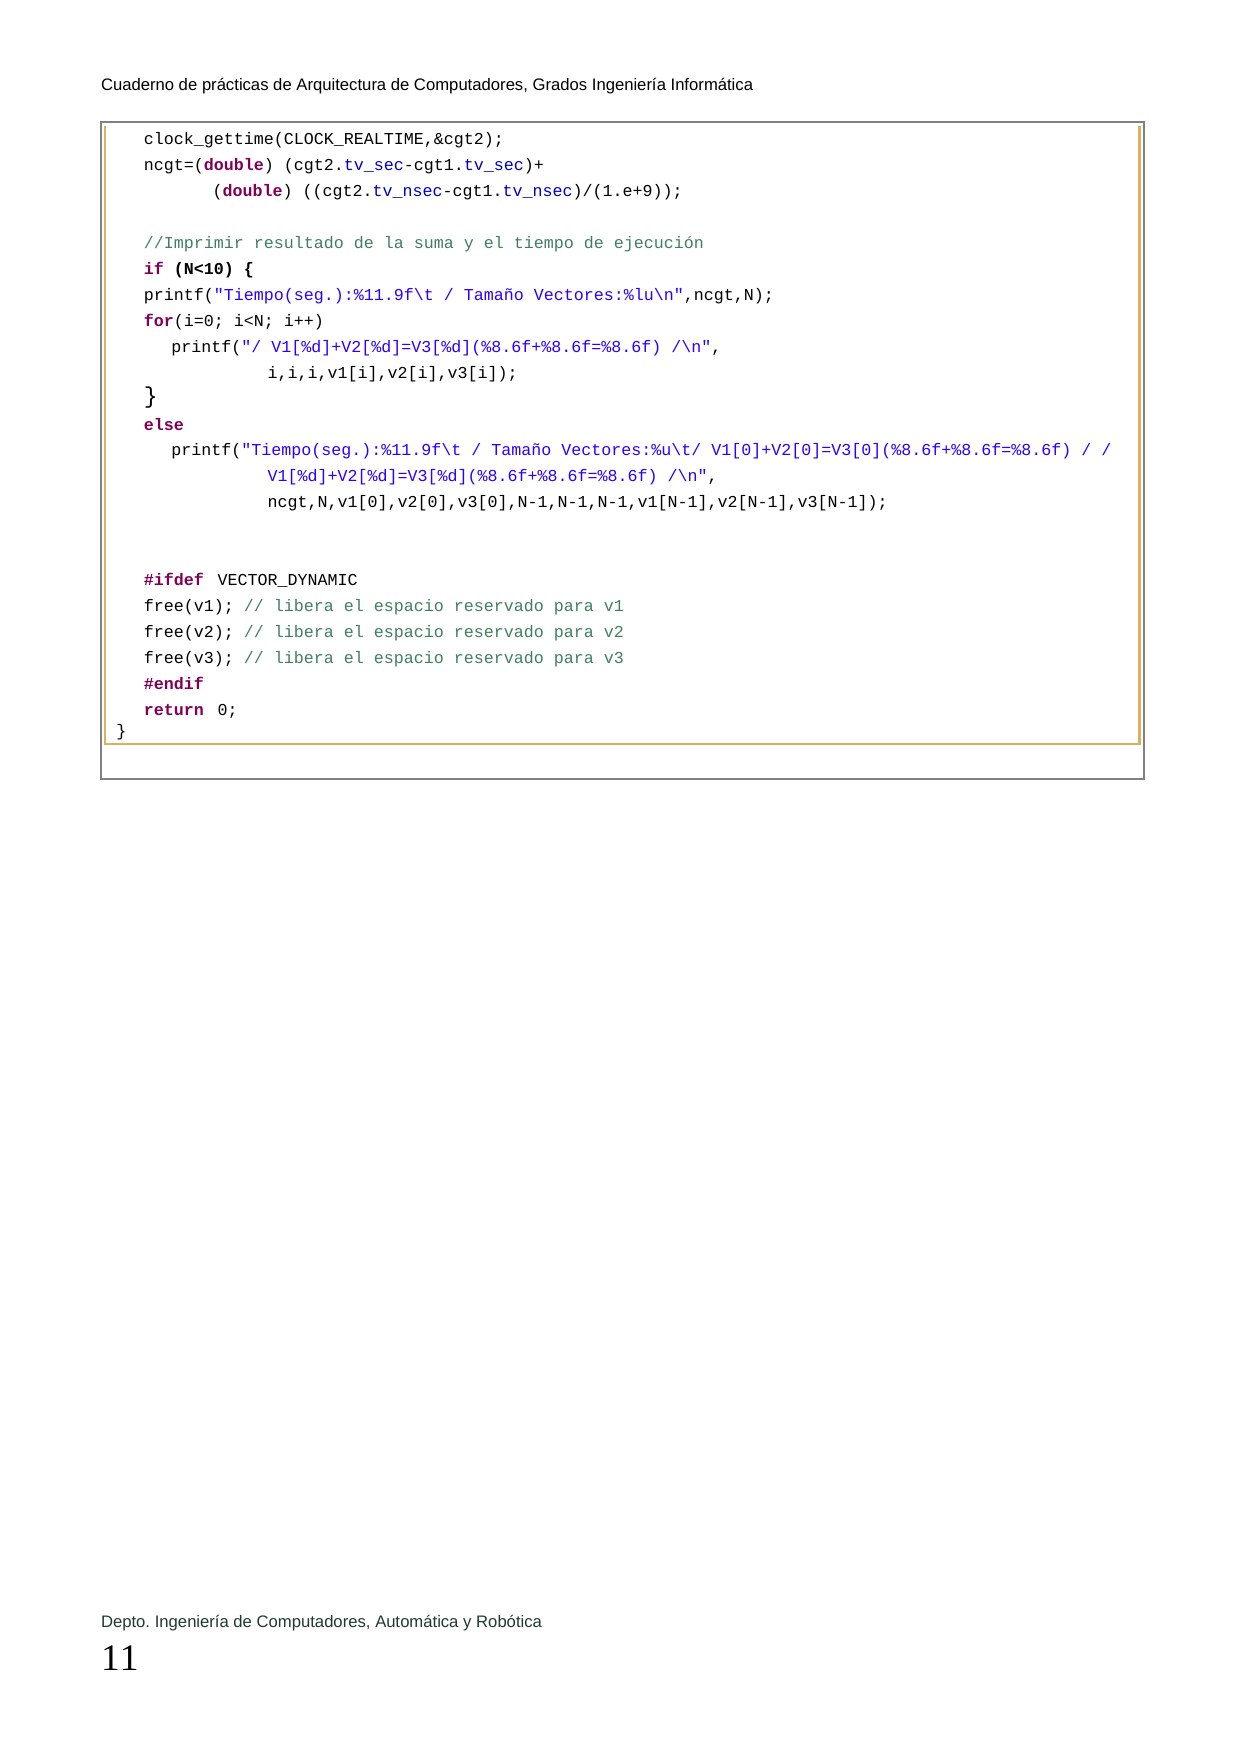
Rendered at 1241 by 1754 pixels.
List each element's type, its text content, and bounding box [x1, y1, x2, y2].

table_cell clock_gettime(CLOCK_REALTIME,&cgt2); ncgt=(double) (cgt2.tv_sec-cgt1.tv_sec)+ (double) ((cgt2.tv_nsec-cgt1.tv_nsec)/(1.e+9)); //Imprimir resultado de la suma y el tiempo de ejecución if (N<10) { printf("Tiempo(seg.):%11.9f\t / Tamaño Vectores:%lu\n",ncgt,N); for(i=0; i<N; i++) printf("/ V1[%d]+V2[%d]=V3[%d](%8.6f+%8.6f=%8.6f) /\n", i,i,i,v1[i],v2[i],v3[i]); } else printf("Tiempo(seg.):%11.9f\t / Tamaño Vectores:%u\t/ V1[0]+V2[0]=V3[0](%8.6f+%8.6f=%8.6f) / / V1[%d]+V2[%d]=V3[%d](%8.6f+%8.6f=%8.6f) /\n", ncgt,N,v1[0],v2[0],v3[0],N-1,N-1,N-1,v1[N-1],v2[N-1],v3[N-1]); #ifdef VECTOR_DYNAMIC free(v1); // libera el espacio reservado para v1 free(v2); // libera el espacio reservado para v2 free(v3); // libera el espacio reservado para v3 #endif return 0; } [102, 123, 1143, 777]
